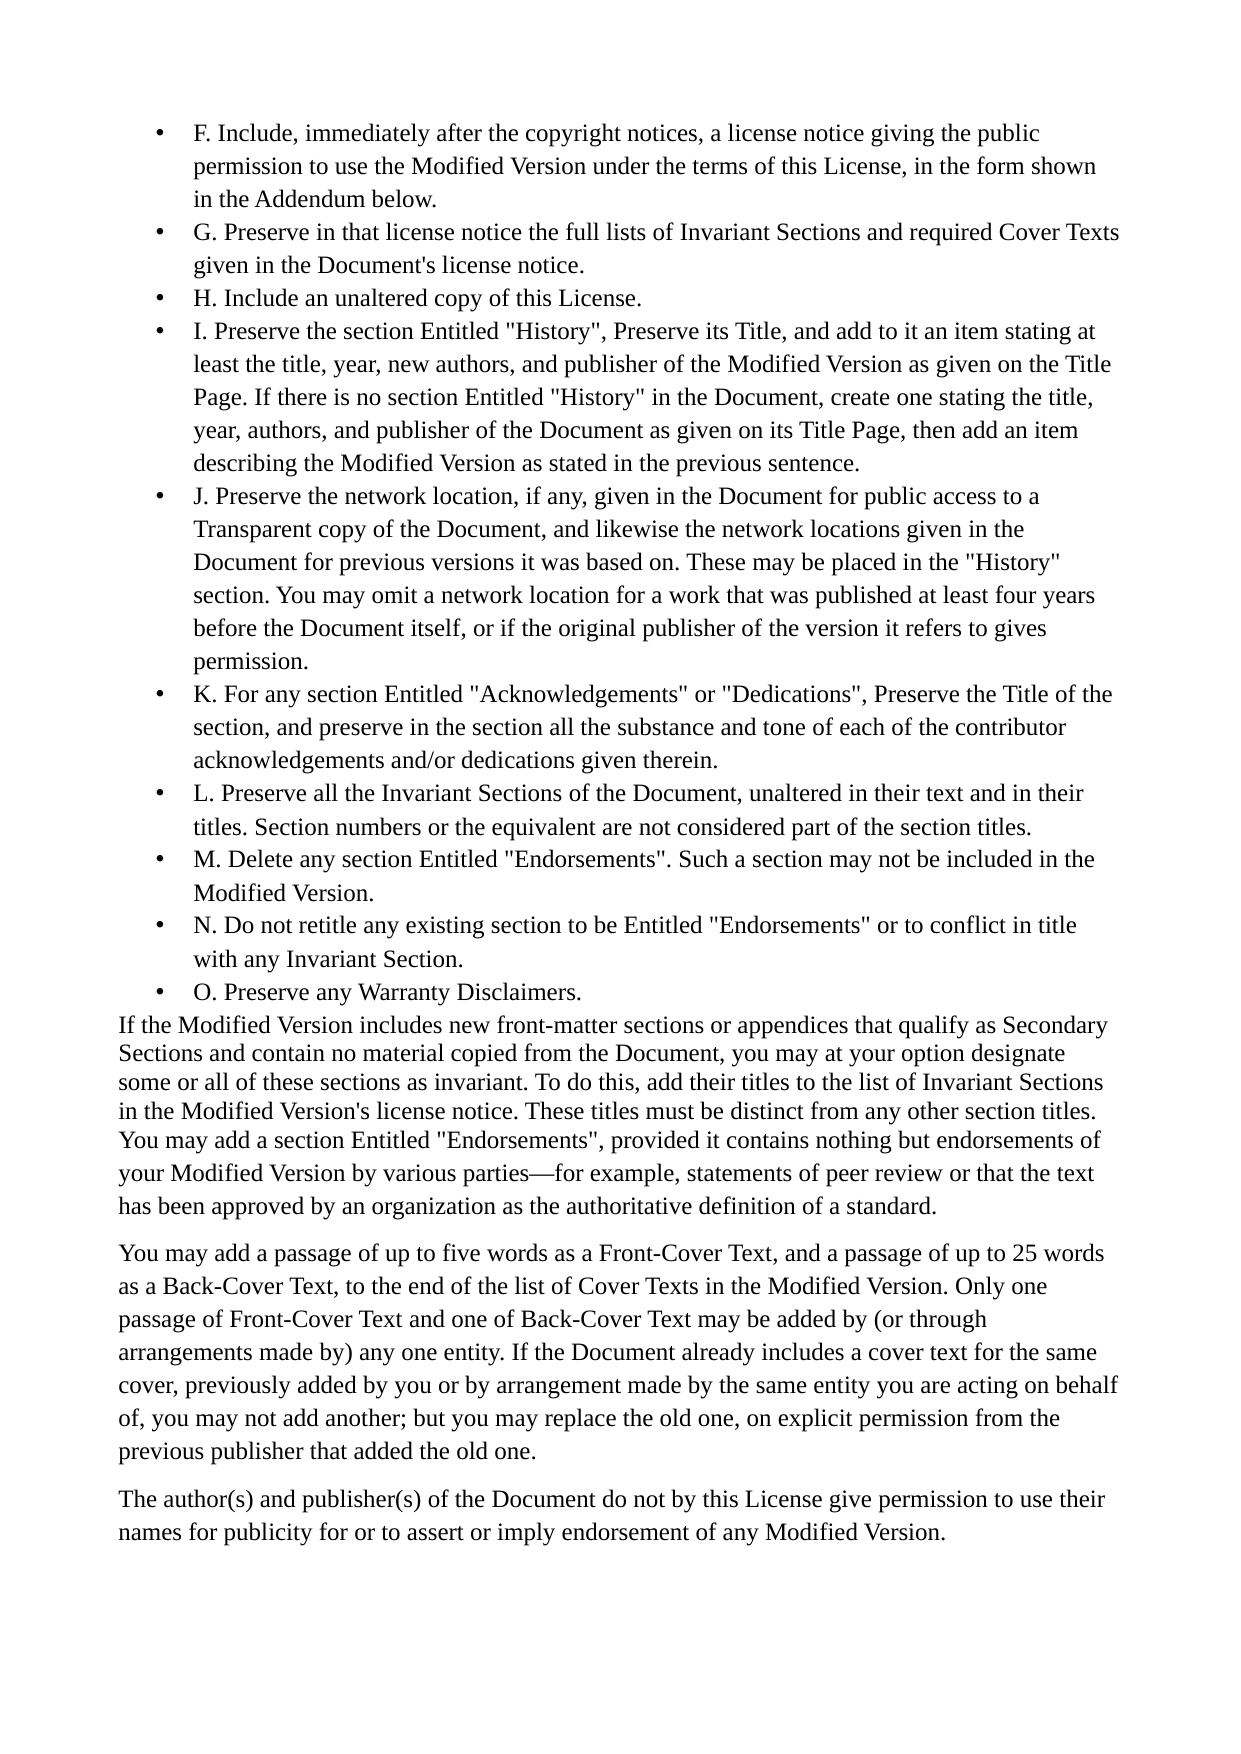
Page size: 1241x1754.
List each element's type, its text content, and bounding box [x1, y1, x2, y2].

text If the Modified Version includes new front-matter sections or appendices that qualify as Secondary Sections and contain no material copied from the Document, you may at your option designate some or all of these sections as invariant. To do this, add their titles to the list of Invariant Sections in the Modified Version's license notice. These titles must be distinct from any other section titles. [118, 1010, 1122, 1125]
text The author(s) and publisher(s) of the Document do not by this License give permission to use their names for publicity for or to assert or imply endorsement of any Modified Version. [118, 1484, 1122, 1546]
list I. Preserve the section Entitled "History", Preserve its Title, and add to it an item stating at least the title, year, new authors, and publisher of the Modified Version as given on the Title Page. If there is no section Entitled "History" in the Document, create one stating the title, year, authors, and publisher of the Document as given on its Title Page, then add an item describing the Modified Version as stated in the previous sentence. [156, 316, 1122, 477]
text You may add a passage of up to five words as a Front-Cover Text, and a passage of up to 25 words as a Back-Cover Text, to the end of the list of Cover Texts in the Modified Version. Only one passage of Front-Cover Text and one of Back-Cover Text may be added by (or through arrangements made by) any one entity. If the Document already includes a cover text for the same cover, previously added by you or by arrangement made by the same entity you are acting on behalf of, you may not add another; but you may replace the old one, on explicit permission from the previous publisher that added the old one. [118, 1238, 1122, 1465]
list F. Include, immediately after the copyright notices, a license notice giving the public permission to use the Modified Version under the terms of this License, in the form shown in the Addendum below. [156, 118, 1122, 213]
list M. Delete any section Entitled "Endorsements". Such a section may not be included in the Modified Version. [156, 844, 1122, 906]
list K. For any section Entitled "Acknowledgements" or "Dedications", Preserve the Title of the section, and preserve in the section all the substance and tone of each of the contributor acknowledgements and/or dedications given therein. [156, 679, 1122, 774]
list N. Do not retitle any existing section to be Entitled "Endorsements" or to conflict in title with any Invariant Section. [156, 911, 1122, 972]
text You may add a section Entitled "Endorsements", provided it contains nothing but endorsements of your Modified Version by various parties—for example, statements of peer review or that the text has been approved by an organization as the authoritative definition of a standard. [118, 1125, 1122, 1219]
list L. Preserve all the Invariant Sections of the Document, unaltered in their text and in their titles. Section numbers or the equivalent are not considered part of the section titles. [156, 778, 1122, 840]
list O. Preserve any Warranty Disclaimers. [156, 977, 1122, 1005]
list G. Preserve in that license notice the full lists of Invariant Sections and required Cover Texts given in the Document's license notice. [156, 217, 1122, 279]
list H. Include an unaltered copy of this License. [156, 283, 1122, 312]
list J. Preserve the network location, if any, given in the Document for public access to a Transparent copy of the Document, and likewise the network locations given in the Document for previous versions it was based on. These may be placed in the "History" section. You may omit a network location for a work that was published at least four years before the Document itself, or if the original publisher of the version it refers to gives permission. [156, 481, 1122, 675]
